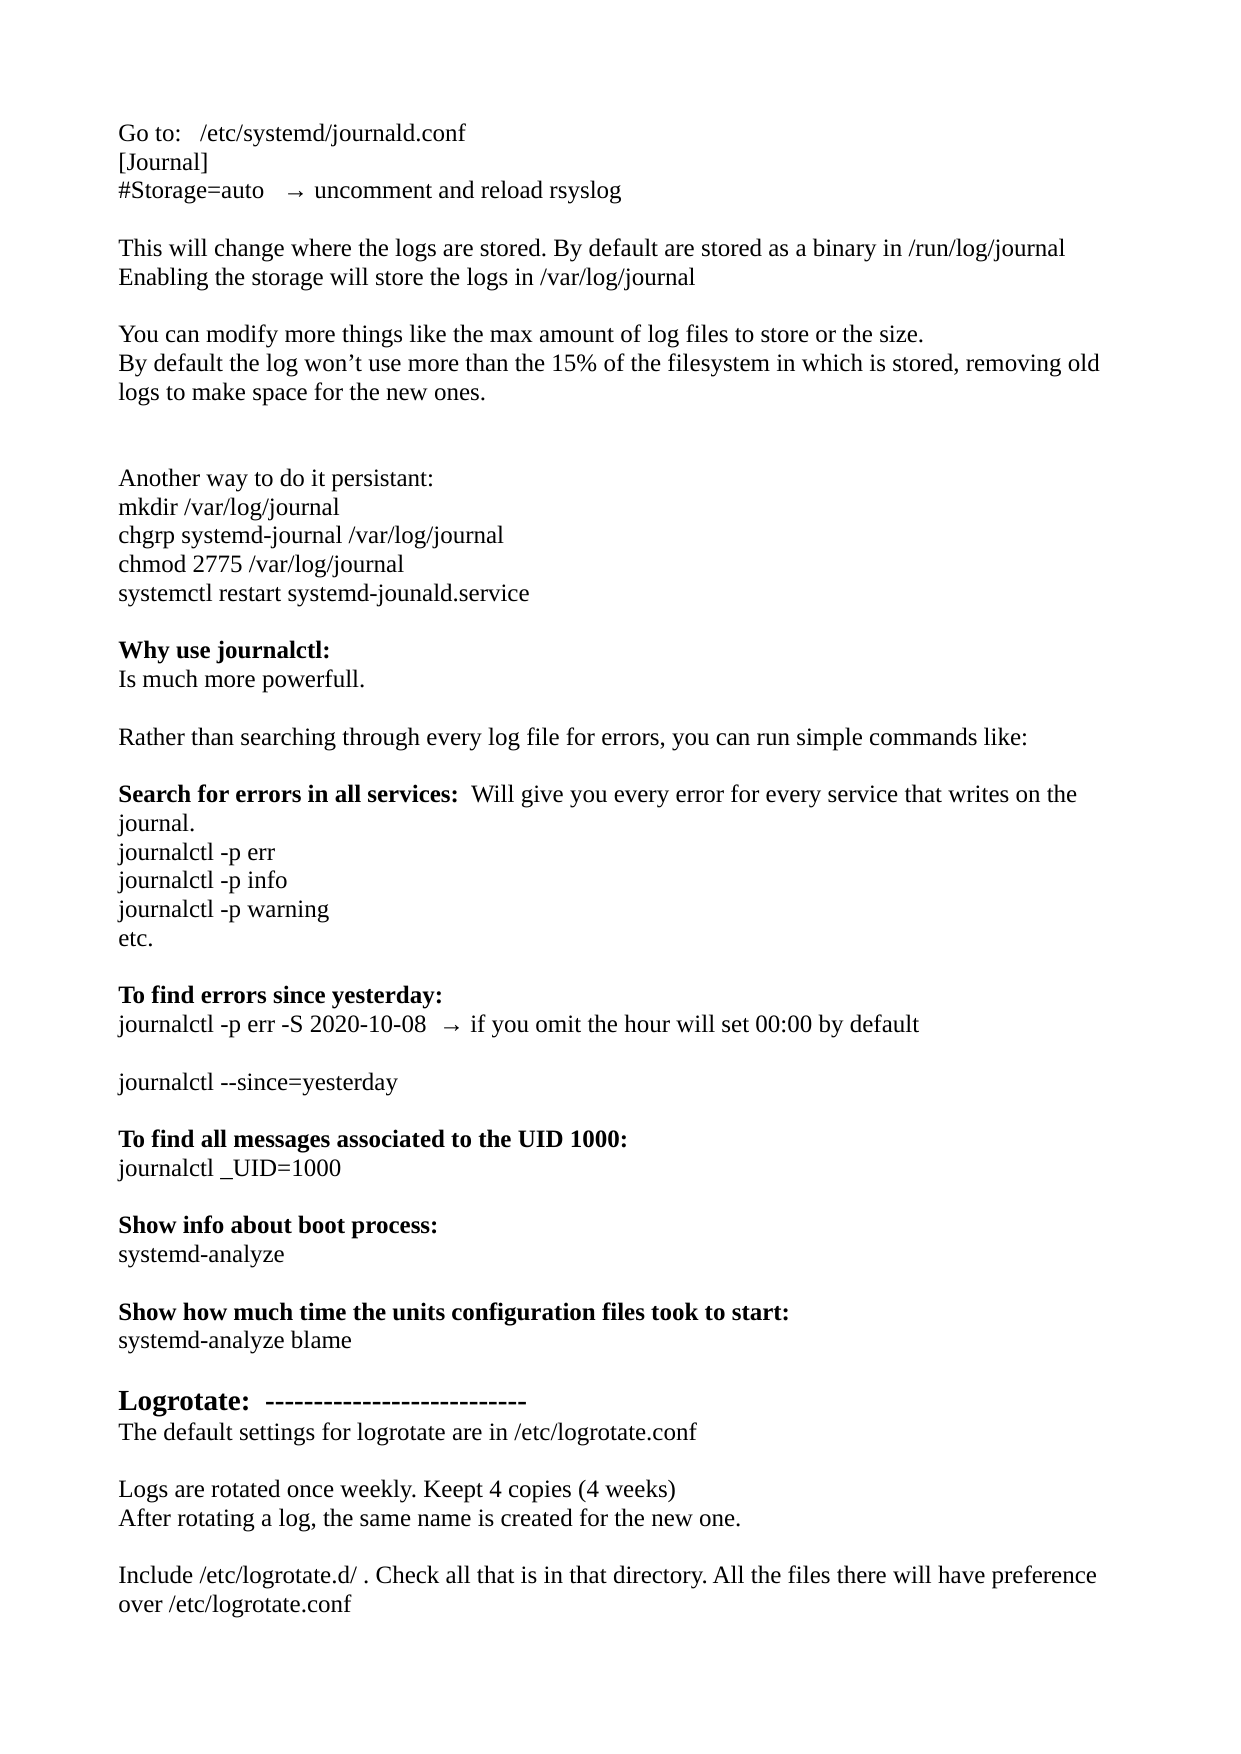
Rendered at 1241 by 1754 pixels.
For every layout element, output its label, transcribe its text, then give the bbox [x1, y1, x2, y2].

text Logs are rotated once weekly. Keept 4 copies (4 weeks) [118, 1474, 1122, 1503]
text journalctl -p err -S 2020-10-08 → if you omit the hour will set 00:00 by default [118, 1009, 1122, 1038]
text systemctl restart systemd-jounald.service [118, 578, 1122, 607]
text You can modify more things like the max amount of log files to store or the size. [118, 319, 1122, 348]
text Search for errors in all services: Will give you every error for every service that writes on the journal. [118, 779, 1122, 837]
text Why use journalctl: [118, 636, 1122, 664]
text journalctl -p info [118, 866, 1122, 894]
text Go to: /etc/systemd/journald.conf [118, 118, 1122, 147]
text After rotating a log, the same name is created for the new one. [118, 1503, 1122, 1532]
text Logrotate: --------------------------- [118, 1383, 1122, 1417]
text To find all messages associated to the UID 1000: [118, 1124, 1122, 1153]
text journalctl -p warning [118, 894, 1122, 923]
text mkdir /var/log/journal [118, 492, 1122, 521]
text chmod 2775 /var/log/journal [118, 549, 1122, 578]
text journalctl --since=yesterday [118, 1067, 1122, 1096]
text journalctl -p err [118, 837, 1122, 866]
text journalctl _UID=1000 [118, 1153, 1122, 1182]
text Enabling the storage will store the logs in /var/log/journal [118, 262, 1122, 291]
text systemd-analyze blame [118, 1326, 1122, 1354]
text Another way to do it persistant: [118, 463, 1122, 492]
text The default settings for logrotate are in /etc/logrotate.conf [118, 1417, 1122, 1445]
text To find errors since yesterday: [118, 981, 1122, 1009]
text #Storage=auto → uncomment and reload rsyslog [118, 176, 1122, 204]
text systemd-analyze [118, 1239, 1122, 1268]
text By default the log won’t use more than the 15% of the filesystem in which is stored, removing old logs to make space for the new ones. [118, 348, 1122, 406]
text chgrp systemd-journal /var/log/journal [118, 521, 1122, 549]
text This will change where the logs are stored. By default are stored as a binary in /run/log/journal [118, 233, 1122, 262]
text [Journal] [118, 147, 1122, 176]
text etc. [118, 923, 1122, 952]
text Include /etc/logrotate.d/ . Check all that is in that directory. All the files there will have preference over /etc/logrotate.conf [118, 1560, 1122, 1618]
text Show how much time the units configuration files took to start: [118, 1297, 1122, 1326]
text Rather than searching through every log file for errors, you can run simple commands like: [118, 722, 1122, 751]
text Show info about boot process: [118, 1211, 1122, 1239]
text Is much more powerfull. [118, 664, 1122, 693]
